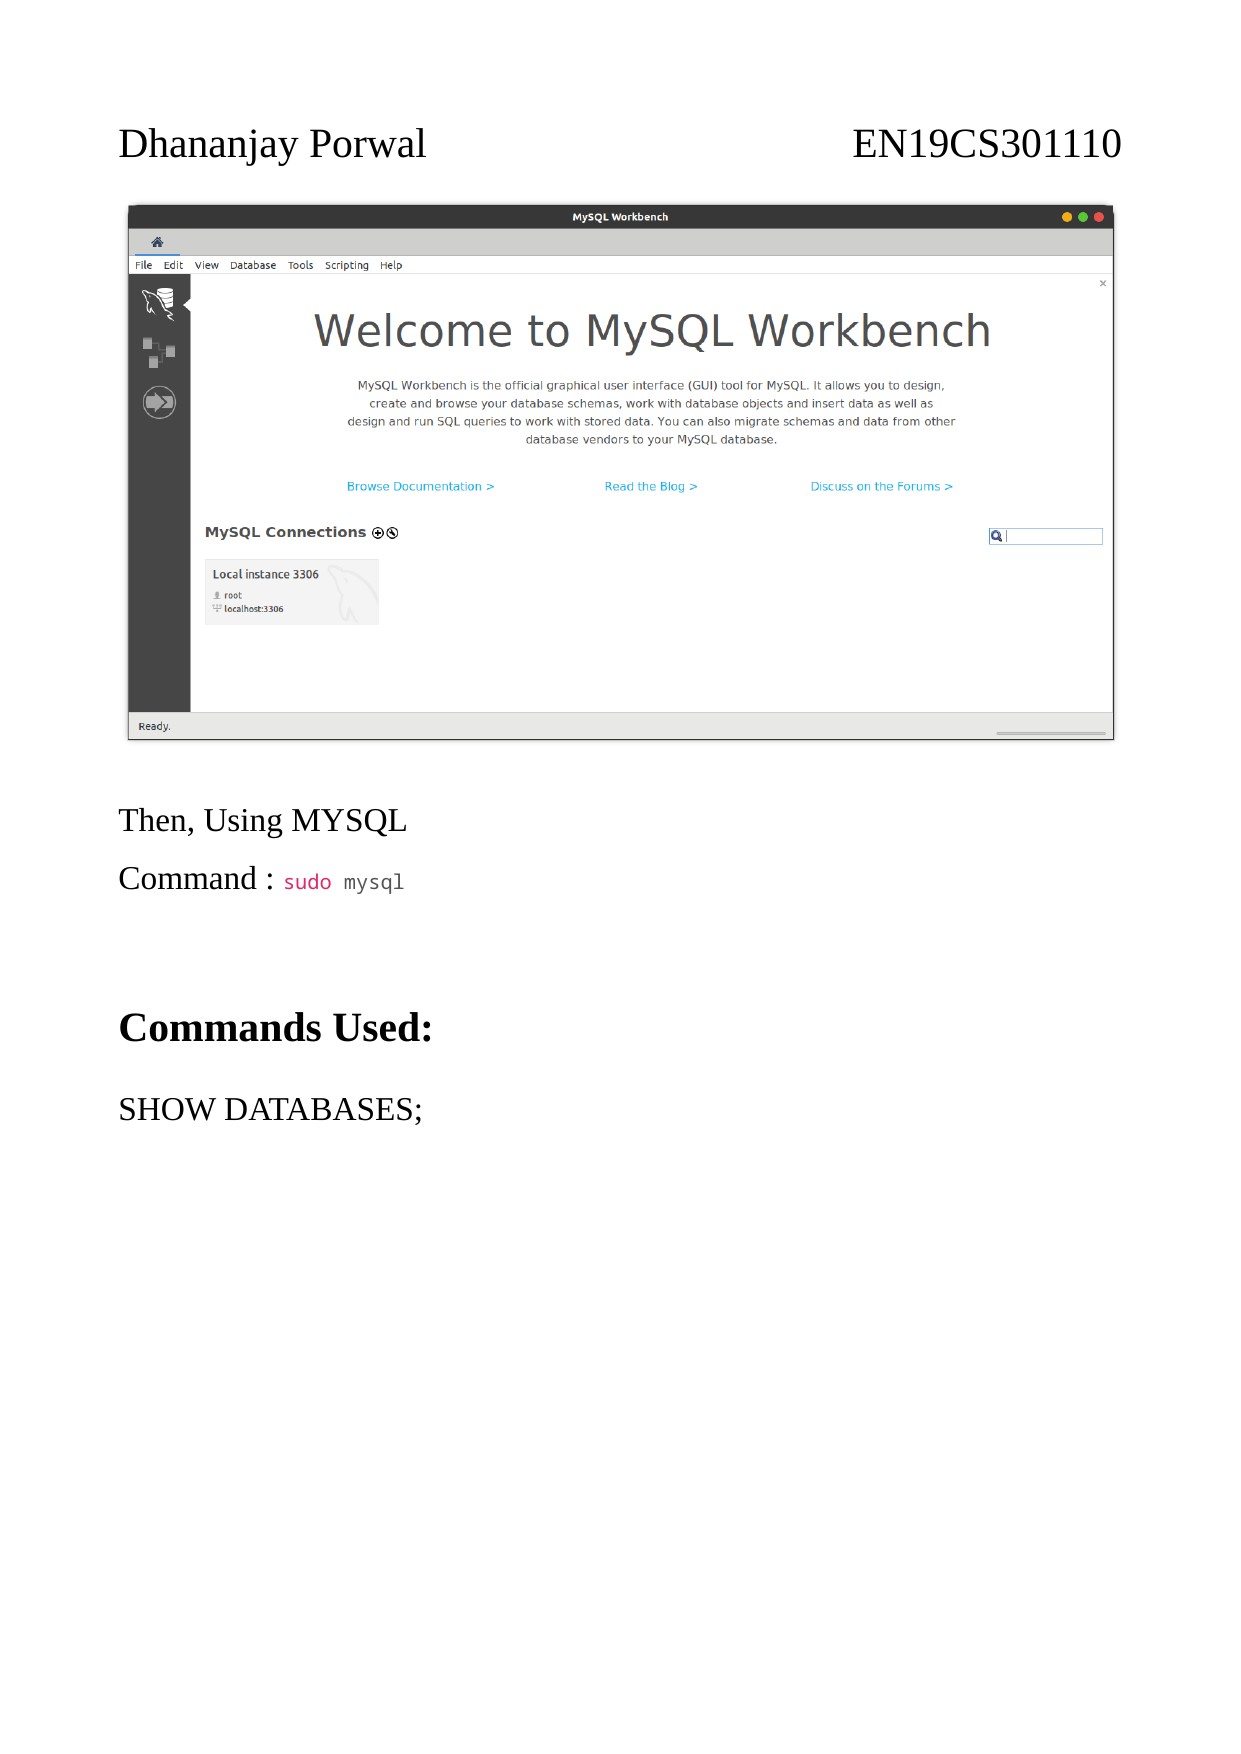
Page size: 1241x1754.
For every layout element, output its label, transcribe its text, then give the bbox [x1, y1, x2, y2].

text Command : sudo mysql [118, 858, 1122, 897]
text Then, Using MYSQL [118, 800, 1122, 838]
text SHOW DATABASES; [118, 1051, 1122, 1127]
text Commands Used: [118, 1003, 1122, 1051]
picture [118, 195, 1123, 749]
